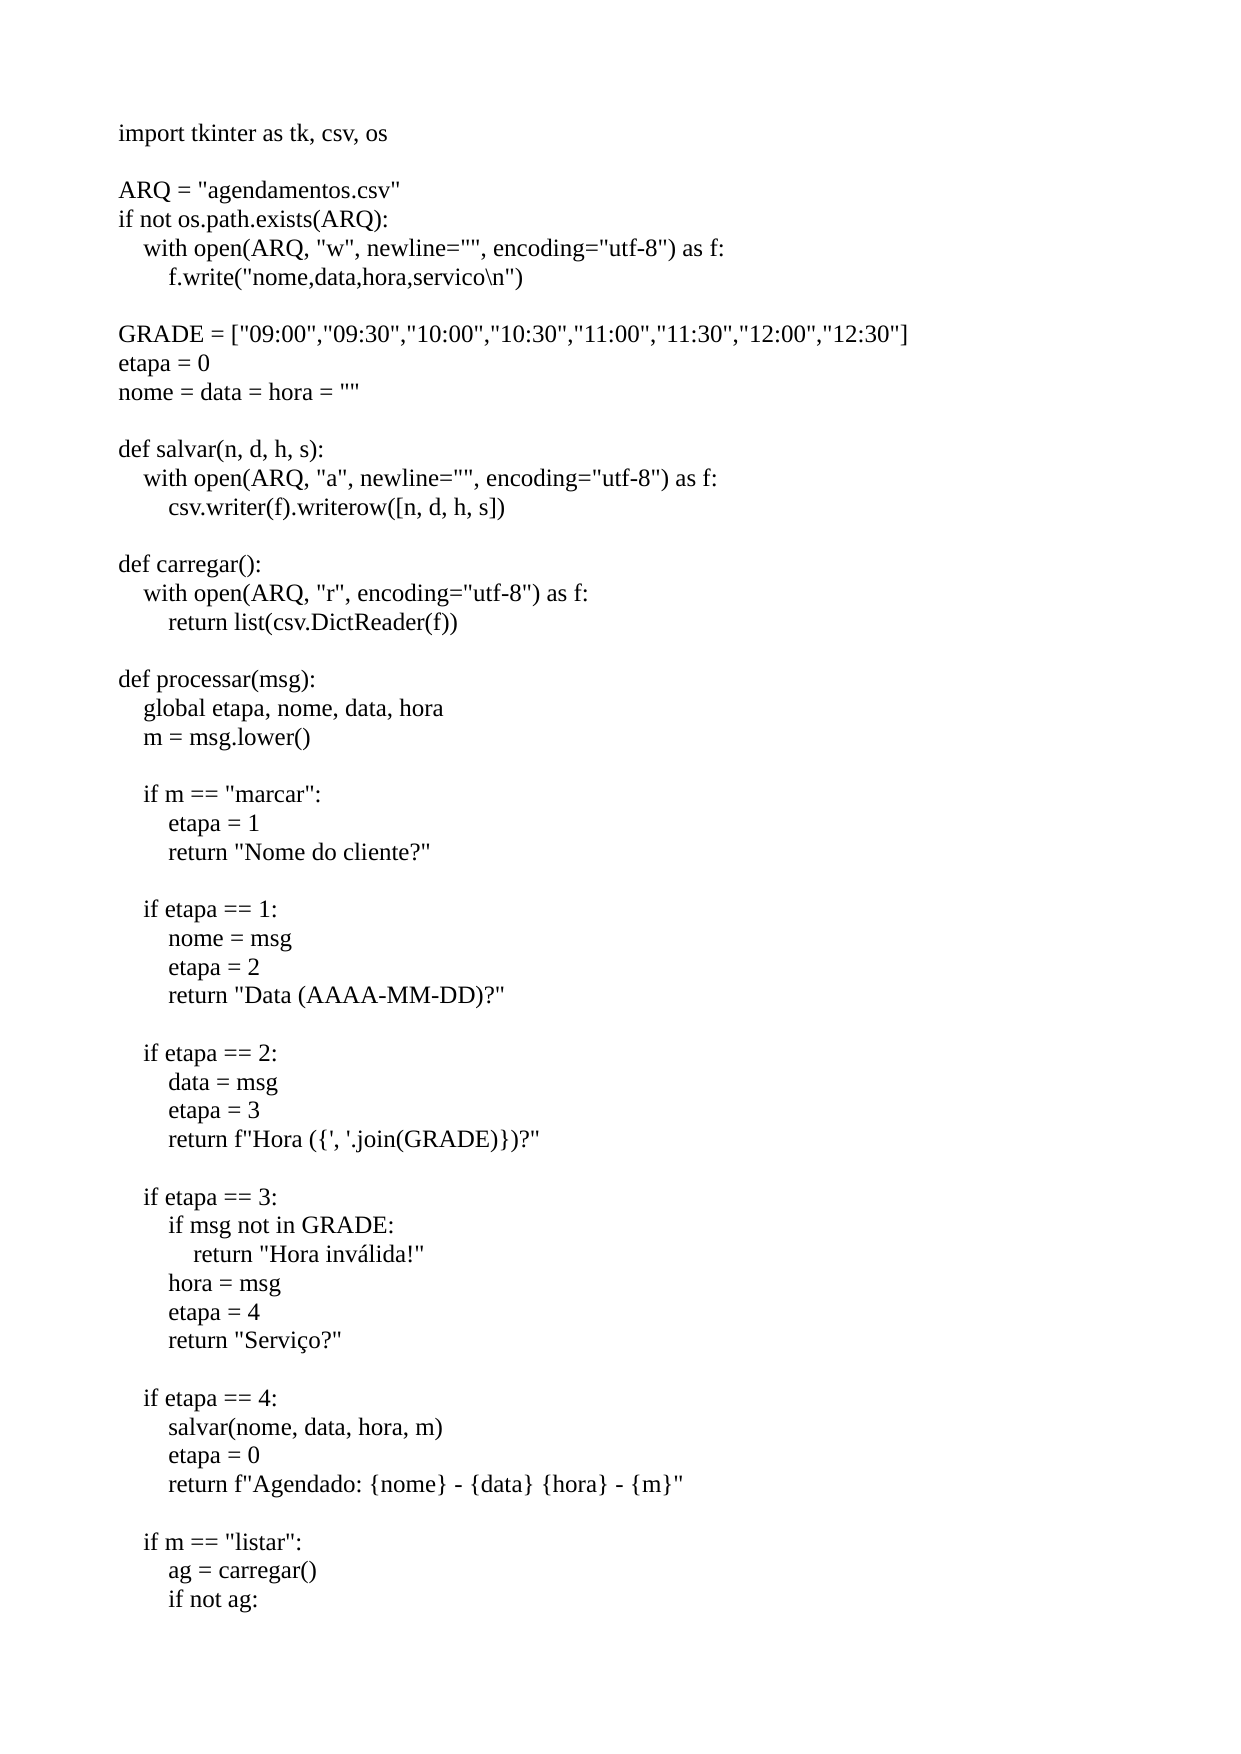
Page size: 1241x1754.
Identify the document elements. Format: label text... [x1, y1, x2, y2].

text if msg not in GRADE: [118, 1211, 1122, 1239]
text with open(ARQ, "w", newline="", encoding="utf-8") as f: [118, 233, 1122, 262]
text return "Hora inválida!" [118, 1239, 1122, 1268]
text ag = carregar() [118, 1556, 1122, 1584]
text data = msg [118, 1067, 1122, 1096]
text hora = msg [118, 1268, 1122, 1297]
text def salvar(n, d, h, s): [118, 434, 1122, 463]
text f.write("nome,data,hora,servico\n") [118, 262, 1122, 291]
text etapa = 0 [118, 1441, 1122, 1469]
text if etapa == 1: [118, 894, 1122, 923]
text ARQ = "agendamentos.csv" [118, 176, 1122, 204]
text return list(csv.DictReader(f)) [118, 607, 1122, 636]
text etapa = 1 [118, 808, 1122, 837]
text with open(ARQ, "r", encoding="utf-8") as f: [118, 578, 1122, 607]
text return "Data (AAAA-MM-DD)?" [118, 981, 1122, 1009]
text nome = data = hora = "" [118, 377, 1122, 406]
text etapa = 3 [118, 1096, 1122, 1124]
text def carregar(): [118, 549, 1122, 578]
text csv.writer(f).writerow([n, d, h, s]) [118, 492, 1122, 521]
text m = msg.lower() [118, 722, 1122, 751]
text etapa = 2 [118, 952, 1122, 981]
text GRADE = ["09:00","09:30","10:00","10:30","11:00","11:30","12:00","12:30"] [118, 319, 1122, 348]
text if etapa == 4: [118, 1383, 1122, 1412]
text nome = msg [118, 923, 1122, 952]
text if m == "marcar": [118, 779, 1122, 808]
text if m == "listar": [118, 1527, 1122, 1556]
text etapa = 4 [118, 1297, 1122, 1326]
text etapa = 0 [118, 348, 1122, 377]
text if not os.path.exists(ARQ): [118, 204, 1122, 233]
text salvar(nome, data, hora, m) [118, 1412, 1122, 1441]
text import tkinter as tk, csv, os [118, 118, 1122, 147]
text def processar(msg): [118, 664, 1122, 693]
text return "Serviço?" [118, 1326, 1122, 1354]
text return "Nome do cliente?" [118, 837, 1122, 866]
text if not ag: [118, 1584, 1122, 1613]
text if etapa == 2: [118, 1038, 1122, 1067]
text with open(ARQ, "a", newline="", encoding="utf-8") as f: [118, 463, 1122, 492]
text return f"Agendado: {nome} - {data} {hora} - {m}" [118, 1469, 1122, 1498]
text if etapa == 3: [118, 1182, 1122, 1211]
text return f"Hora ({', '.join(GRADE)})?" [118, 1124, 1122, 1153]
text global etapa, nome, data, hora [118, 693, 1122, 722]
